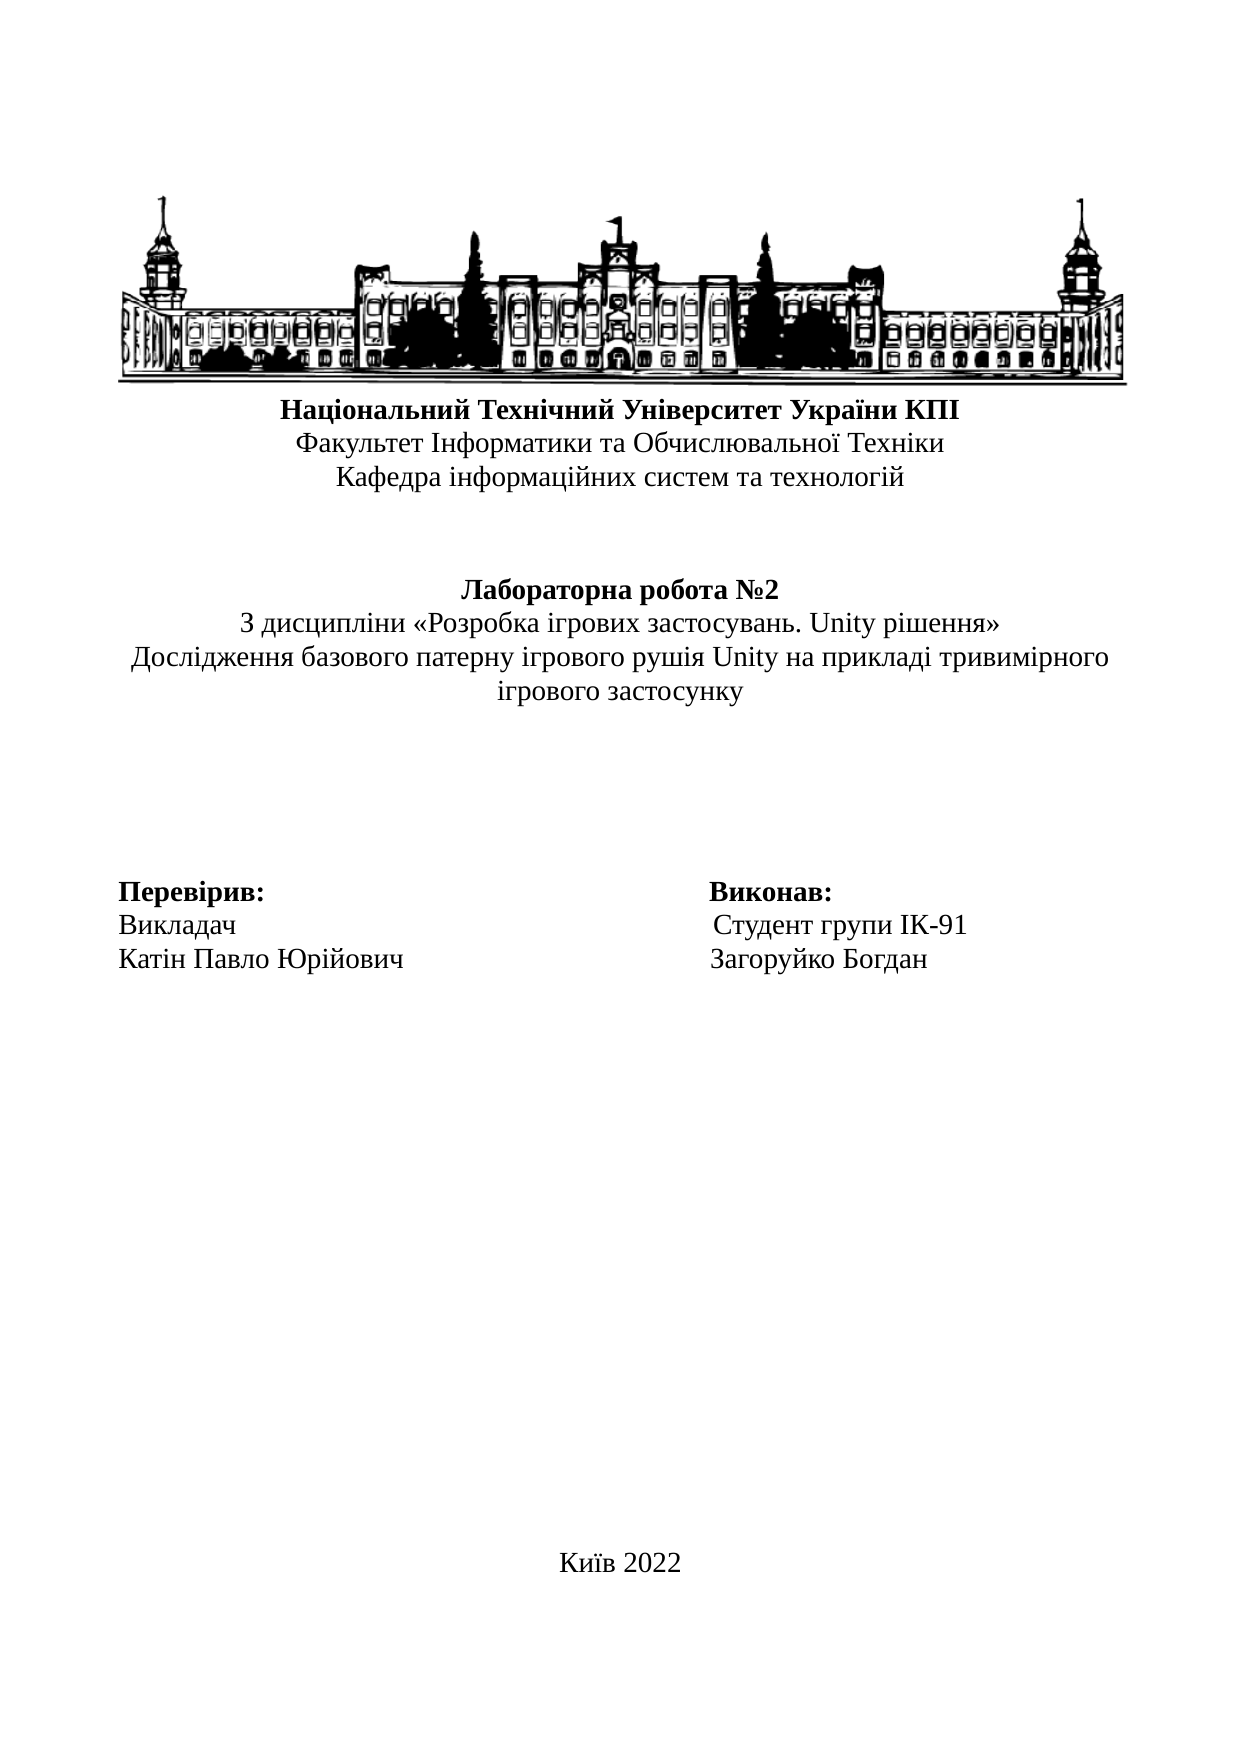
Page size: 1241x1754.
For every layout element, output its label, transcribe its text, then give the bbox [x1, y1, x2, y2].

text Київ 2022 [118, 1545, 1122, 1578]
text Перевірив: Виконав: [118, 874, 1122, 907]
text Факультет Інформатики та Обчислювальної Техніки Кафедра інформаційних систем та технологій [118, 426, 1122, 493]
text З дисципліни «Розробка ігрових застосувань. Unity рішення» [118, 606, 1122, 639]
text Лабораторна робота №2 [118, 572, 1122, 606]
text Дослідження базового патерну ігрового рушія Unity на прикладі тривимірного ігрового застосунку [118, 639, 1122, 706]
text Викладач Студент групи ІК-91 [118, 907, 1122, 941]
picture [118, 118, 1128, 392]
text Катін Павло Юрійович Загоруйко Богдан [118, 941, 1122, 974]
text Національний Технічний Університет України КПІ [118, 392, 1122, 426]
